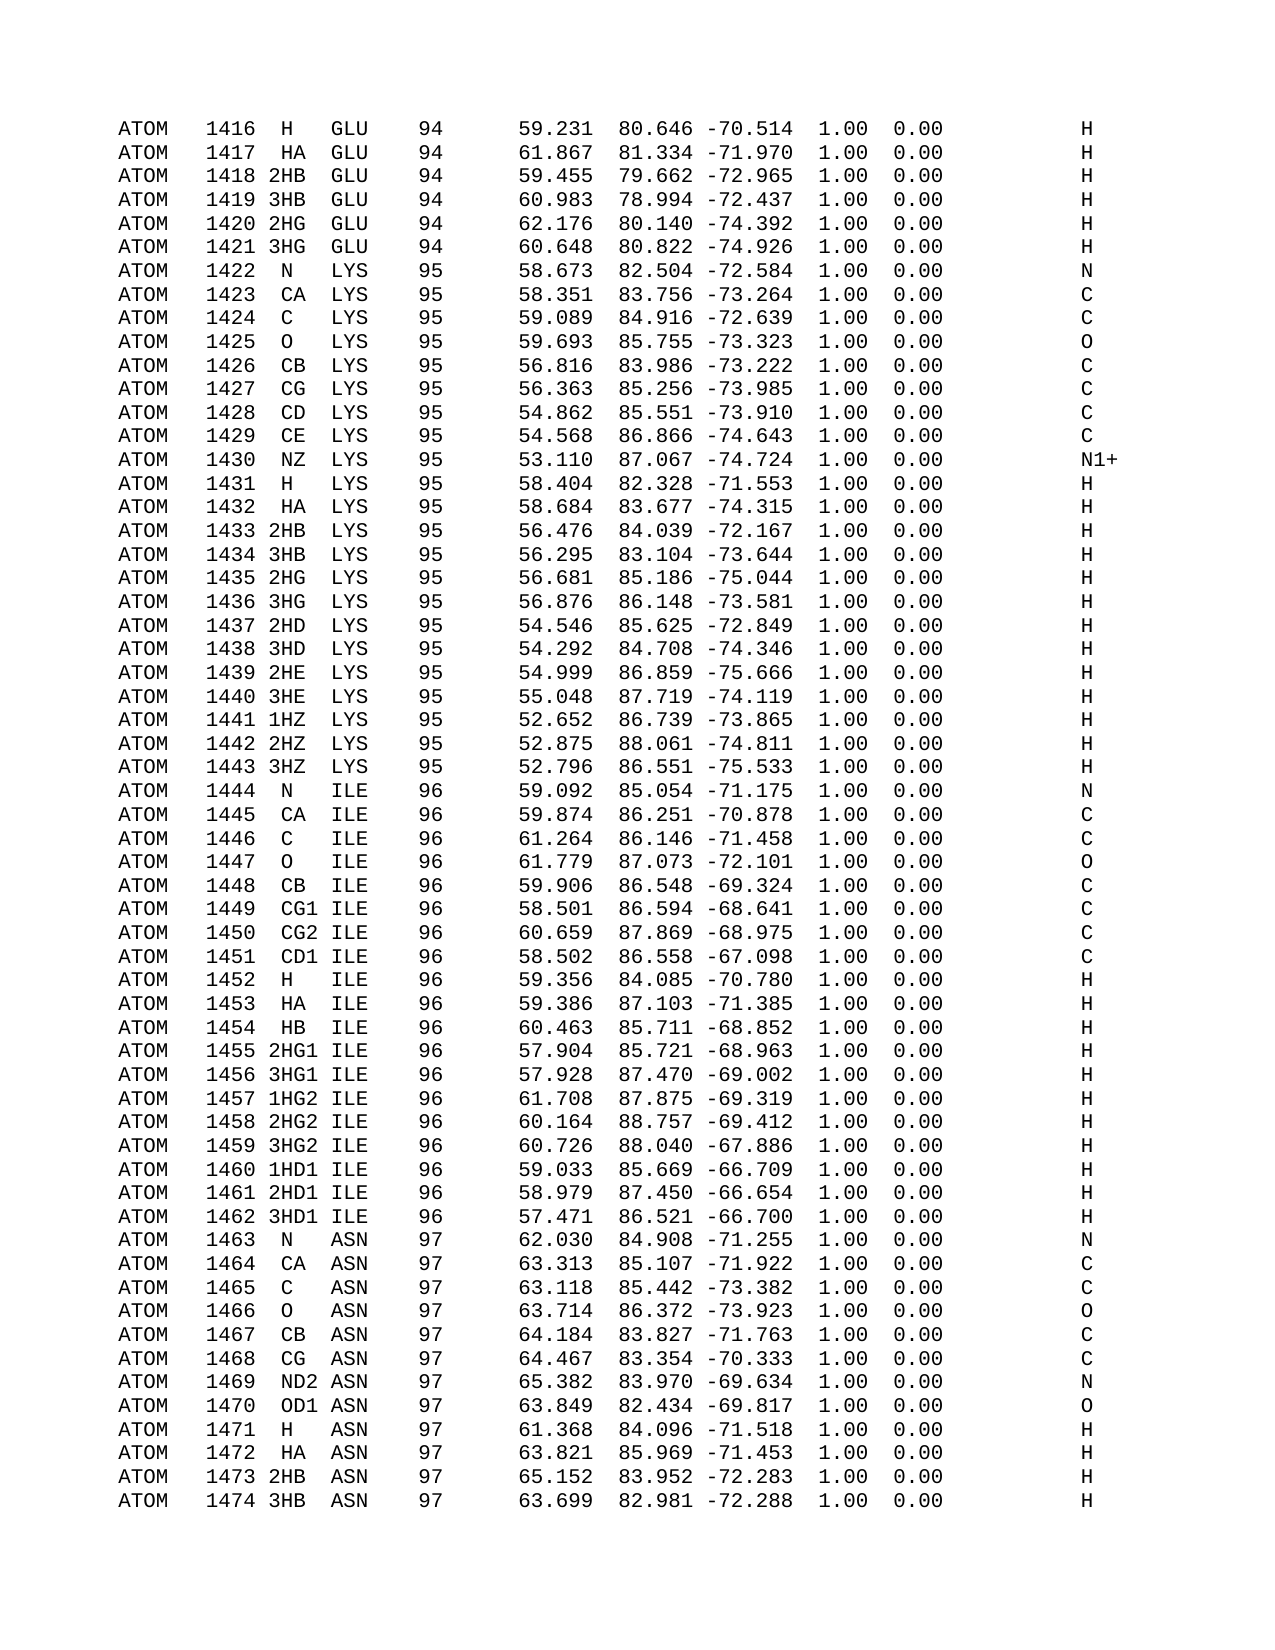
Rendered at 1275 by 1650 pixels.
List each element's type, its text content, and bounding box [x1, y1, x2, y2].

text ATOM 1421 3HG GLU 94 60.648 80.822 -74.926 1.00 0.00 H [118, 236, 1157, 260]
text ATOM 1420 2HG GLU 94 62.176 80.140 -74.392 1.00 0.00 H [118, 213, 1157, 236]
text ATOM 1429 CE LYS 95 54.568 86.866 -74.643 1.00 0.00 C [118, 426, 1157, 449]
text ATOM 1459 3HG2 ILE 96 60.726 88.040 -67.886 1.00 0.00 H [118, 1135, 1157, 1158]
text ATOM 1471 H ASN 97 61.368 84.096 -71.518 1.00 0.00 H [118, 1419, 1157, 1442]
text ATOM 1470 OD1 ASN 97 63.849 82.434 -69.817 1.00 0.00 O [118, 1395, 1157, 1419]
text ATOM 1467 CB ASN 97 64.184 83.827 -71.763 1.00 0.00 C [118, 1324, 1157, 1348]
text ATOM 1427 CG LYS 95 56.363 85.256 -73.985 1.00 0.00 C [118, 378, 1157, 402]
text ATOM 1464 CA ASN 97 63.313 85.107 -71.922 1.00 0.00 C [118, 1253, 1157, 1277]
text ATOM 1428 CD LYS 95 54.862 85.551 -73.910 1.00 0.00 C [118, 402, 1157, 426]
text ATOM 1430 NZ LYS 95 53.110 87.067 -74.724 1.00 0.00 N1+ [118, 449, 1157, 473]
text ATOM 1461 2HD1 ILE 96 58.979 87.450 -66.654 1.00 0.00 H [118, 1182, 1157, 1206]
text ATOM 1424 C LYS 95 59.089 84.916 -72.639 1.00 0.00 C [118, 307, 1157, 331]
text ATOM 1447 O ILE 96 61.779 87.073 -72.101 1.00 0.00 O [118, 851, 1157, 875]
text ATOM 1456 3HG1 ILE 96 57.928 87.470 -69.002 1.00 0.00 H [118, 1064, 1157, 1088]
text ATOM 1457 1HG2 ILE 96 61.708 87.875 -69.319 1.00 0.00 H [118, 1088, 1157, 1111]
text ATOM 1473 2HB ASN 97 65.152 83.952 -72.283 1.00 0.00 H [118, 1466, 1157, 1489]
text ATOM 1423 CA LYS 95 58.351 83.756 -73.264 1.00 0.00 C [118, 284, 1157, 307]
text ATOM 1448 CB ILE 96 59.906 86.548 -69.324 1.00 0.00 C [118, 875, 1157, 898]
text ATOM 1446 C ILE 96 61.264 86.146 -71.458 1.00 0.00 C [118, 827, 1157, 851]
text ATOM 1435 2HG LYS 95 56.681 85.186 -75.044 1.00 0.00 H [118, 567, 1157, 591]
text ATOM 1419 3HB GLU 94 60.983 78.994 -72.437 1.00 0.00 H [118, 189, 1157, 213]
text ATOM 1445 CA ILE 96 59.874 86.251 -70.878 1.00 0.00 C [118, 804, 1157, 827]
text ATOM 1453 HA ILE 96 59.386 87.103 -71.385 1.00 0.00 H [118, 993, 1157, 1017]
text ATOM 1451 CD1 ILE 96 58.502 86.558 -67.098 1.00 0.00 C [118, 946, 1157, 969]
text ATOM 1452 H ILE 96 59.356 84.085 -70.780 1.00 0.00 H [118, 969, 1157, 993]
text ATOM 1434 3HB LYS 95 56.295 83.104 -73.644 1.00 0.00 H [118, 544, 1157, 567]
text ATOM 1425 O LYS 95 59.693 85.755 -73.323 1.00 0.00 O [118, 331, 1157, 354]
text ATOM 1455 2HG1 ILE 96 57.904 85.721 -68.963 1.00 0.00 H [118, 1040, 1157, 1064]
text ATOM 1472 HA ASN 97 63.821 85.969 -71.453 1.00 0.00 H [118, 1442, 1157, 1466]
text ATOM 1417 HA GLU 94 61.867 81.334 -71.970 1.00 0.00 H [118, 142, 1157, 165]
text ATOM 1433 2HB LYS 95 56.476 84.039 -72.167 1.00 0.00 H [118, 520, 1157, 544]
text ATOM 1460 1HD1 ILE 96 59.033 85.669 -66.709 1.00 0.00 H [118, 1158, 1157, 1182]
text ATOM 1431 H LYS 95 58.404 82.328 -71.553 1.00 0.00 H [118, 473, 1157, 496]
text ATOM 1441 1HZ LYS 95 52.652 86.739 -73.865 1.00 0.00 H [118, 709, 1157, 733]
text ATOM 1458 2HG2 ILE 96 60.164 88.757 -69.412 1.00 0.00 H [118, 1111, 1157, 1135]
text ATOM 1443 3HZ LYS 95 52.796 86.551 -75.533 1.00 0.00 H [118, 757, 1157, 780]
text ATOM 1466 O ASN 97 63.714 86.372 -73.923 1.00 0.00 O [118, 1300, 1157, 1324]
text ATOM 1432 HA LYS 95 58.684 83.677 -74.315 1.00 0.00 H [118, 496, 1157, 520]
text ATOM 1450 CG2 ILE 96 60.659 87.869 -68.975 1.00 0.00 C [118, 922, 1157, 946]
text ATOM 1462 3HD1 ILE 96 57.471 86.521 -66.700 1.00 0.00 H [118, 1206, 1157, 1229]
text ATOM 1437 2HD LYS 95 54.546 85.625 -72.849 1.00 0.00 H [118, 615, 1157, 638]
text ATOM 1465 C ASN 97 63.118 85.442 -73.382 1.00 0.00 C [118, 1277, 1157, 1300]
text ATOM 1474 3HB ASN 97 63.699 82.981 -72.288 1.00 0.00 H [118, 1489, 1157, 1513]
text ATOM 1439 2HE LYS 95 54.999 86.859 -75.666 1.00 0.00 H [118, 662, 1157, 686]
text ATOM 1418 2HB GLU 94 59.455 79.662 -72.965 1.00 0.00 H [118, 165, 1157, 189]
text ATOM 1426 CB LYS 95 56.816 83.986 -73.222 1.00 0.00 C [118, 354, 1157, 378]
text ATOM 1440 3HE LYS 95 55.048 87.719 -74.119 1.00 0.00 H [118, 686, 1157, 709]
text ATOM 1422 N LYS 95 58.673 82.504 -72.584 1.00 0.00 N [118, 260, 1157, 284]
text ATOM 1469 ND2 ASN 97 65.382 83.970 -69.634 1.00 0.00 N [118, 1371, 1157, 1395]
text ATOM 1463 N ASN 97 62.030 84.908 -71.255 1.00 0.00 N [118, 1229, 1157, 1253]
text ATOM 1438 3HD LYS 95 54.292 84.708 -74.346 1.00 0.00 H [118, 638, 1157, 662]
text ATOM 1444 N ILE 96 59.092 85.054 -71.175 1.00 0.00 N [118, 780, 1157, 804]
text ATOM 1442 2HZ LYS 95 52.875 88.061 -74.811 1.00 0.00 H [118, 733, 1157, 757]
text ATOM 1454 HB ILE 96 60.463 85.711 -68.852 1.00 0.00 H [118, 1017, 1157, 1040]
text ATOM 1436 3HG LYS 95 56.876 86.148 -73.581 1.00 0.00 H [118, 591, 1157, 615]
text ATOM 1468 CG ASN 97 64.467 83.354 -70.333 1.00 0.00 C [118, 1348, 1157, 1371]
text ATOM 1449 CG1 ILE 96 58.501 86.594 -68.641 1.00 0.00 C [118, 898, 1157, 922]
text ATOM 1416 H GLU 94 59.231 80.646 -70.514 1.00 0.00 H [118, 118, 1157, 142]
